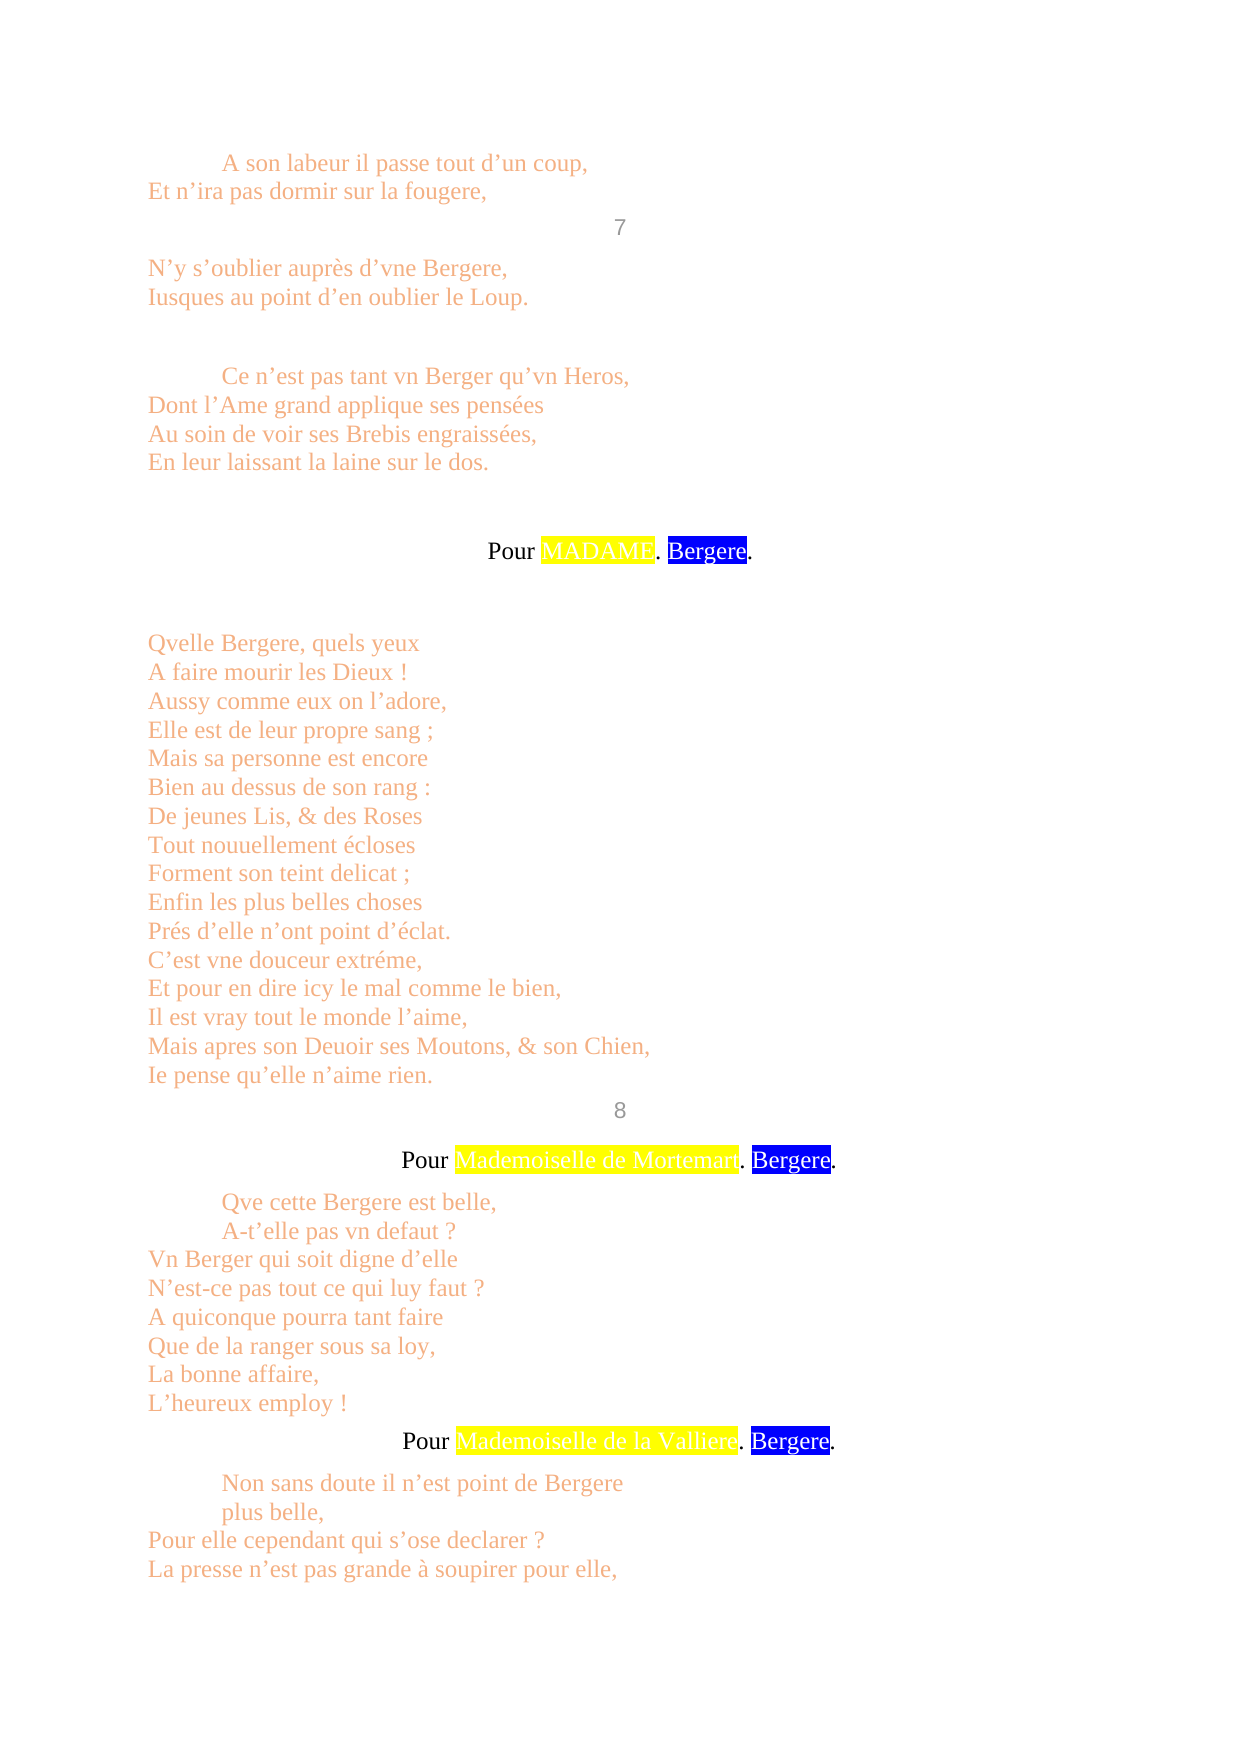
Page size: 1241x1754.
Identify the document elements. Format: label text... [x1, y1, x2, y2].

text 8 [626, 1097, 1093, 1124]
text Au soin de voir ses Brebis engraissées, [148, 419, 1093, 447]
text C’est vne douceur extréme, [148, 945, 1093, 973]
text Forment son teint delicat ; [148, 858, 1093, 887]
text A-t’elle pas vn defaut ? [148, 1216, 1093, 1244]
text A quiconque pourra tant faire [148, 1302, 1093, 1331]
text Non sans doute il n’est point de Bergere [148, 1468, 1093, 1497]
text Ie pense qu’elle n’aime rien. [148, 1060, 1093, 1088]
text A son labeur il passe tout d’un coup, [148, 148, 1093, 176]
text Aussy comme eux on l’adore, [148, 686, 1093, 715]
text Enfin les plus belles choses [148, 887, 1093, 916]
text 7 [148, 214, 614, 240]
text plus belle, [148, 1497, 1093, 1525]
text Mais apres son Deuoir ses Moutons, & son Chien, [148, 1031, 1093, 1060]
text Iusques au point d’en oublier le Loup. [148, 282, 1093, 311]
text Elle est de leur propre sang ; [148, 715, 1093, 743]
text Que de la ranger sous sa loy, [148, 1331, 1093, 1359]
text La bonne affaire, [148, 1359, 1093, 1388]
text Pour elle cependant qui s’ose declarer ? [148, 1525, 1093, 1554]
text Pour MADAME. Bergere. [747, 536, 1093, 564]
text Prés d’elle n’ont point d’éclat. [148, 916, 1093, 945]
text En leur laissant la laine sur le dos. [148, 447, 1093, 476]
text N’est-ce pas tout ce qui luy faut ? [148, 1273, 1093, 1302]
text Qve cette Bergere est belle, [148, 1187, 1093, 1216]
text Mais sa personne est encore [148, 743, 1093, 772]
text Vn Berger qui soit digne d’elle [148, 1244, 1093, 1273]
text 7 [626, 214, 1093, 240]
text Tout nouuellement écloses [148, 830, 1093, 858]
text Bien au dessus de son rang : [148, 772, 1093, 801]
text Pour Mademoiselle de Mortemart. Bergere. [148, 1145, 455, 1174]
text Pour Mademoiselle de la Valliere. Bergere. [148, 1426, 456, 1455]
text Qvelle Bergere, quels yeux [148, 628, 1093, 657]
text Et n’ira pas dormir sur la fougere, [148, 176, 1093, 205]
text Pour Mademoiselle de Mortemart. Bergere. [831, 1145, 1093, 1174]
text Pour Mademoiselle de la Valliere. Bergere. [830, 1426, 1093, 1455]
text Pour MADAME. Bergere. [148, 536, 541, 564]
text L’heureux employ ! [148, 1388, 1093, 1417]
text De jeunes Lis, & des Roses [148, 801, 1093, 830]
text Dont l’Ame grand applique ses pensées [148, 390, 1093, 419]
text Il est vray tout le monde l’aime, [148, 1002, 1093, 1031]
text A faire mourir les Dieux ! [148, 657, 1093, 686]
text La presse n’est pas grande à soupirer pour elle, [148, 1554, 1093, 1583]
text Ce n’est pas tant vn Berger qu’vn Heros, [148, 361, 1093, 390]
text Et pour en dire icy le mal comme le bien, [148, 973, 1093, 1002]
text 8 [148, 1097, 614, 1124]
text N’y s’oublier auprès d’vne Bergere, [148, 253, 1093, 282]
